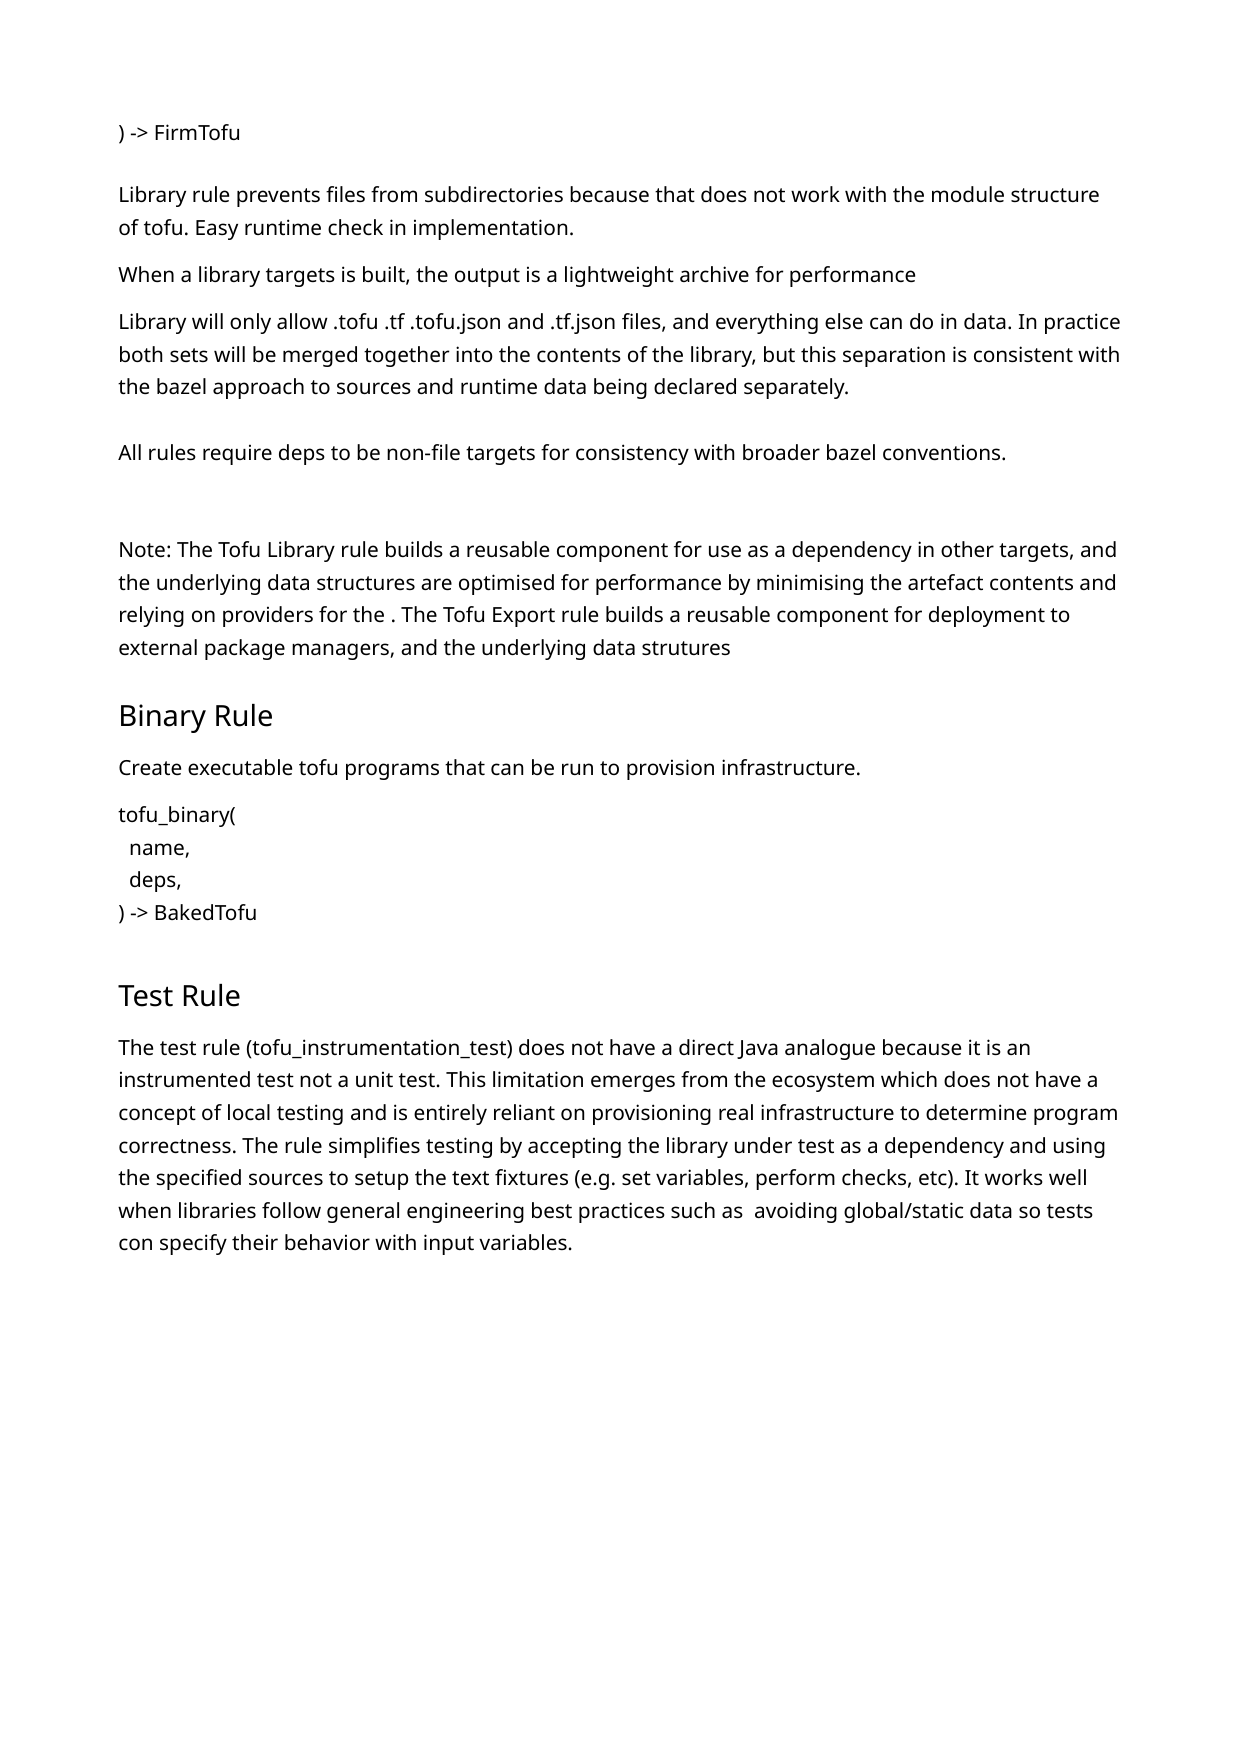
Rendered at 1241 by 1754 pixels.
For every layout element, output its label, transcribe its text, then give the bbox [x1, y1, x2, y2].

text tofu_binary( [118, 800, 1122, 829]
text Note: The Tofu Library rule builds a reusable component for use as a dependency in other targets, and the underlying data structures are optimised for performance by minimising the artefact contents and relying on providers for the . The Tofu Export rule builds a reusable component for deployment to external package managers, and the underlying data strutures [118, 535, 1122, 662]
text Create executable tofu programs that can be run to provision infrastructure. [118, 753, 1122, 782]
subtitle Binary Rule [118, 695, 1122, 735]
text The test rule (tofu_instrumentation_test) does not have a direct Java analogue because it is an instrumented test not a unit test. This limitation emerges from the ecosystem which does not have a concept of local testing and is entirely reliant on provisioning real infrastructure to determine program correctness. The rule simplifies testing by accepting the library under test as a dependency and using the specified sources to setup the text fixtures (e.g. set variables, perform checks, etc). It works well when libraries follow general engineering best practices such as avoiding global/static data so tests con specify their behavior with input variables. [118, 1033, 1122, 1257]
text ) -> BakedTofu [118, 898, 1122, 927]
subtitle Test Rule [118, 975, 1122, 1014]
text ) -> FirmTofu [118, 118, 1122, 147]
text Library rule prevents files from subdirectories because that does not work with the module structure of tofu. Easy runtime check in implementation. [118, 180, 1122, 241]
text deps, [118, 866, 1122, 894]
text When a library targets is built, the output is a lightweight archive for performance [118, 260, 1122, 288]
text All rules require deps to be non-file targets for consistency with broader bazel conventions. [118, 438, 1122, 466]
text Library will only allow .tofu .tf .tofu.json and .tf.json files, and everything else can do in data. In practice both sets will be merged together into the contents of the library, but this separation is consistent with the bazel approach to sources and runtime data being declared separately. [118, 307, 1122, 401]
text name, [118, 833, 1122, 861]
